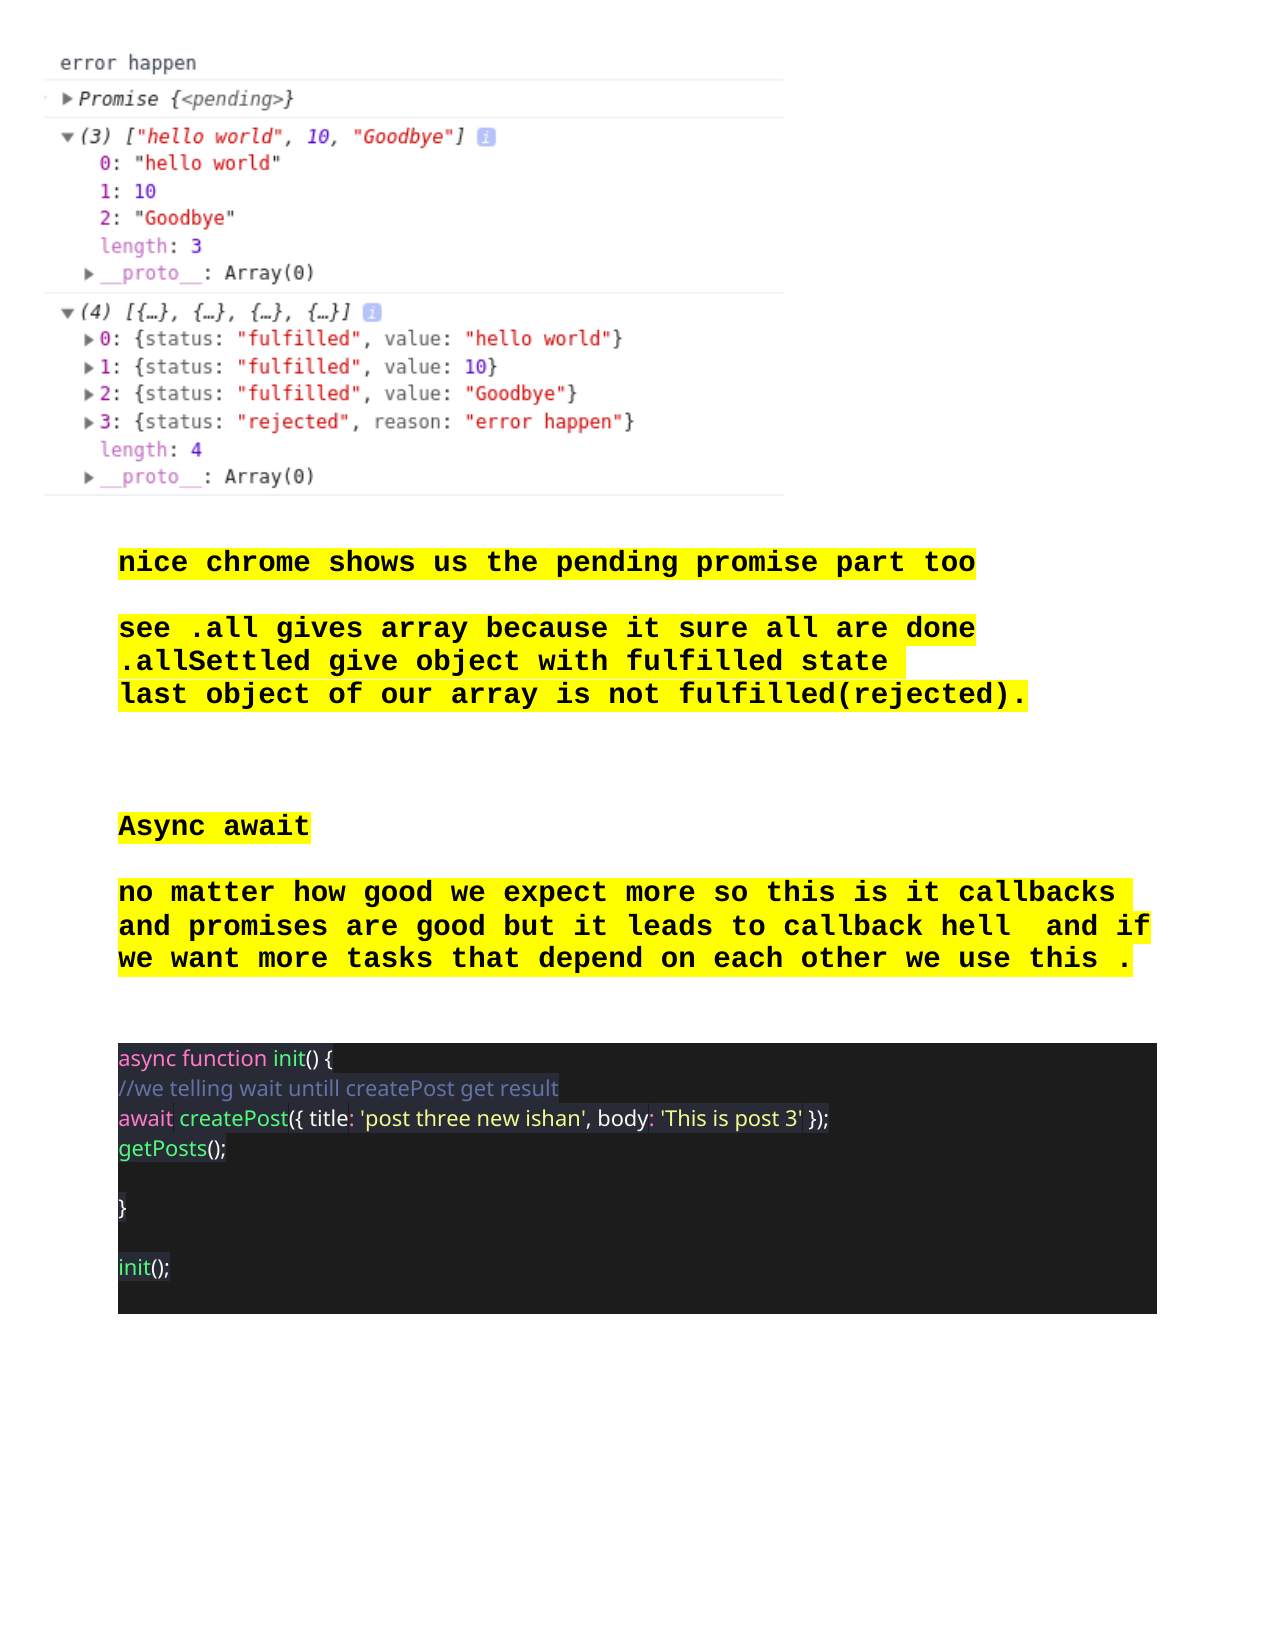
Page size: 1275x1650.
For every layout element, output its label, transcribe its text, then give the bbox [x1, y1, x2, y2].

text getPosts(); [118, 1133, 1157, 1162]
text await createPost({ title: 'post three new ishan', body: 'This is post 3' }); [118, 1103, 1157, 1133]
text no matter how good we expect more so this is it callbacks and promises are good but it leads to callback hell and if we want more tasks that depend on each other we use this . [118, 878, 1157, 977]
text last object of our array is not fulfilled(rejected). [118, 679, 1157, 712]
text async function init() { [118, 1043, 1157, 1073]
text init(); [118, 1252, 1157, 1281]
text //we telling wait untill createPost get result [118, 1073, 1157, 1103]
text .allSettled give object with fulfilled state [118, 646, 1157, 679]
picture [44, 48, 784, 496]
text } [118, 1192, 1157, 1222]
text see .all gives array because it sure all are done [118, 613, 1157, 646]
text Async await [118, 812, 1157, 844]
text nice chrome shows us the pending promise part too [118, 547, 1157, 580]
